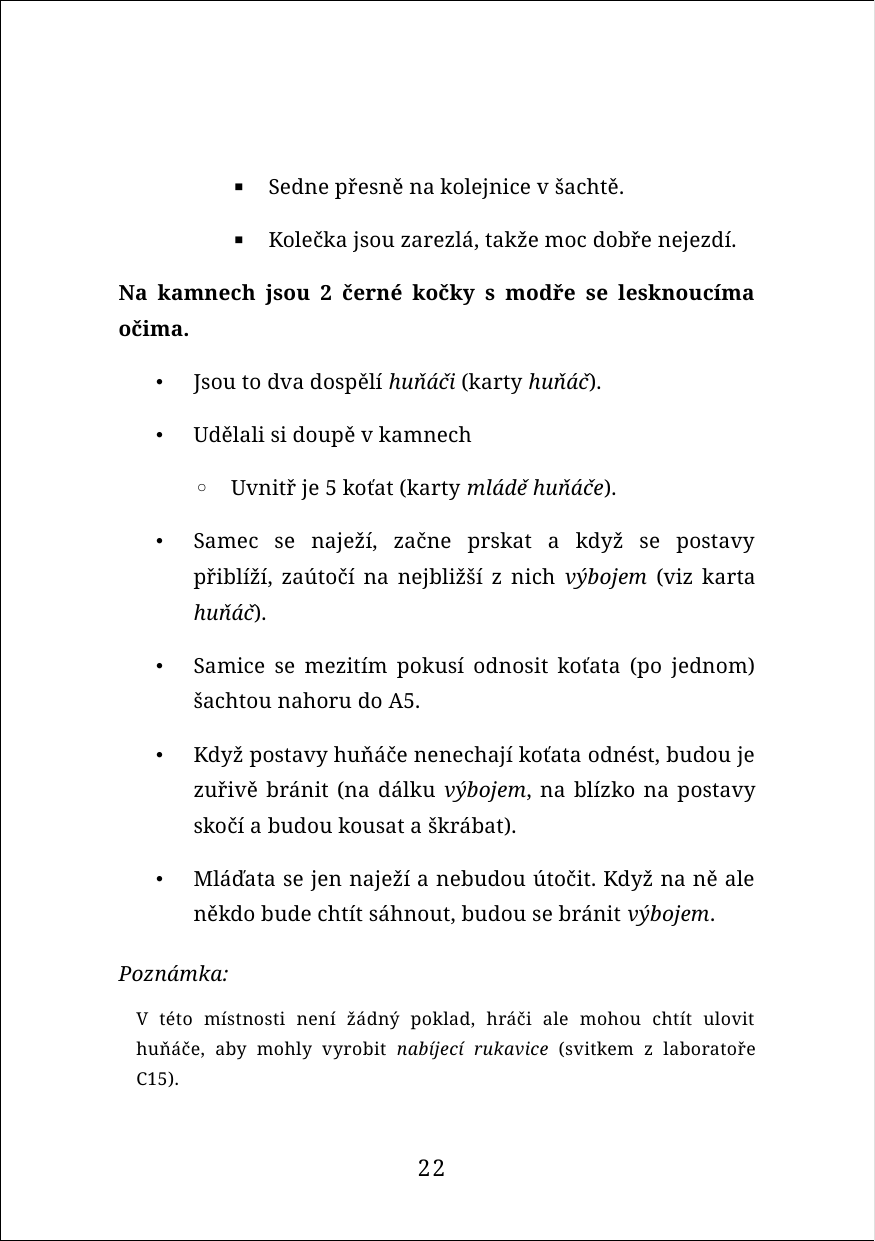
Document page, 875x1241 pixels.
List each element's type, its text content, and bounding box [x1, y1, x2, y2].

text Na kamnech jsou 2 černé kočky s modře se lesknoucíma očima. [118, 278, 756, 342]
list Sedne přesně na kolejnice v šachtě. [231, 172, 756, 200]
list Když postavy huňáče nenechají koťata odnést, budou je zuřivě bránit (na dálku výbojem, na blízko na postavy skočí a budou kousat a škrábat). [156, 740, 756, 839]
list Udělali si doupě v kamnech [156, 420, 756, 449]
text V této místnosti není žádný poklad, hráči ale mohou chtít ulovit huňáče, aby mohly vyrobit nabíjecí rukavice (svitkem z laboratoře C15). [136, 1006, 756, 1091]
list Samec se naježí, začne prskat a když se postavy přiblíží, zaútočí na nejbližší z nich výbojem (viz karta huňáč). [156, 527, 756, 626]
list Mláďata se jen naježí a nebudou útočit. Když na ně ale někdo bude chtít sáhnout, budou se bránit výbojem. [156, 864, 756, 928]
list Kolečka jsou zarezlá, takže moc dobře nejezdí. [231, 225, 756, 253]
text Poznámka: [118, 959, 756, 987]
list Uvnitř je 5 koťat (karty mládě huňáče). [193, 473, 756, 502]
list Samice se mezitím pokusí odnosit koťata (po jednom) šachtou nahoru do A5. [156, 651, 756, 715]
list Jsou to dva dospělí huňáči (karty huňáč). [156, 367, 756, 395]
